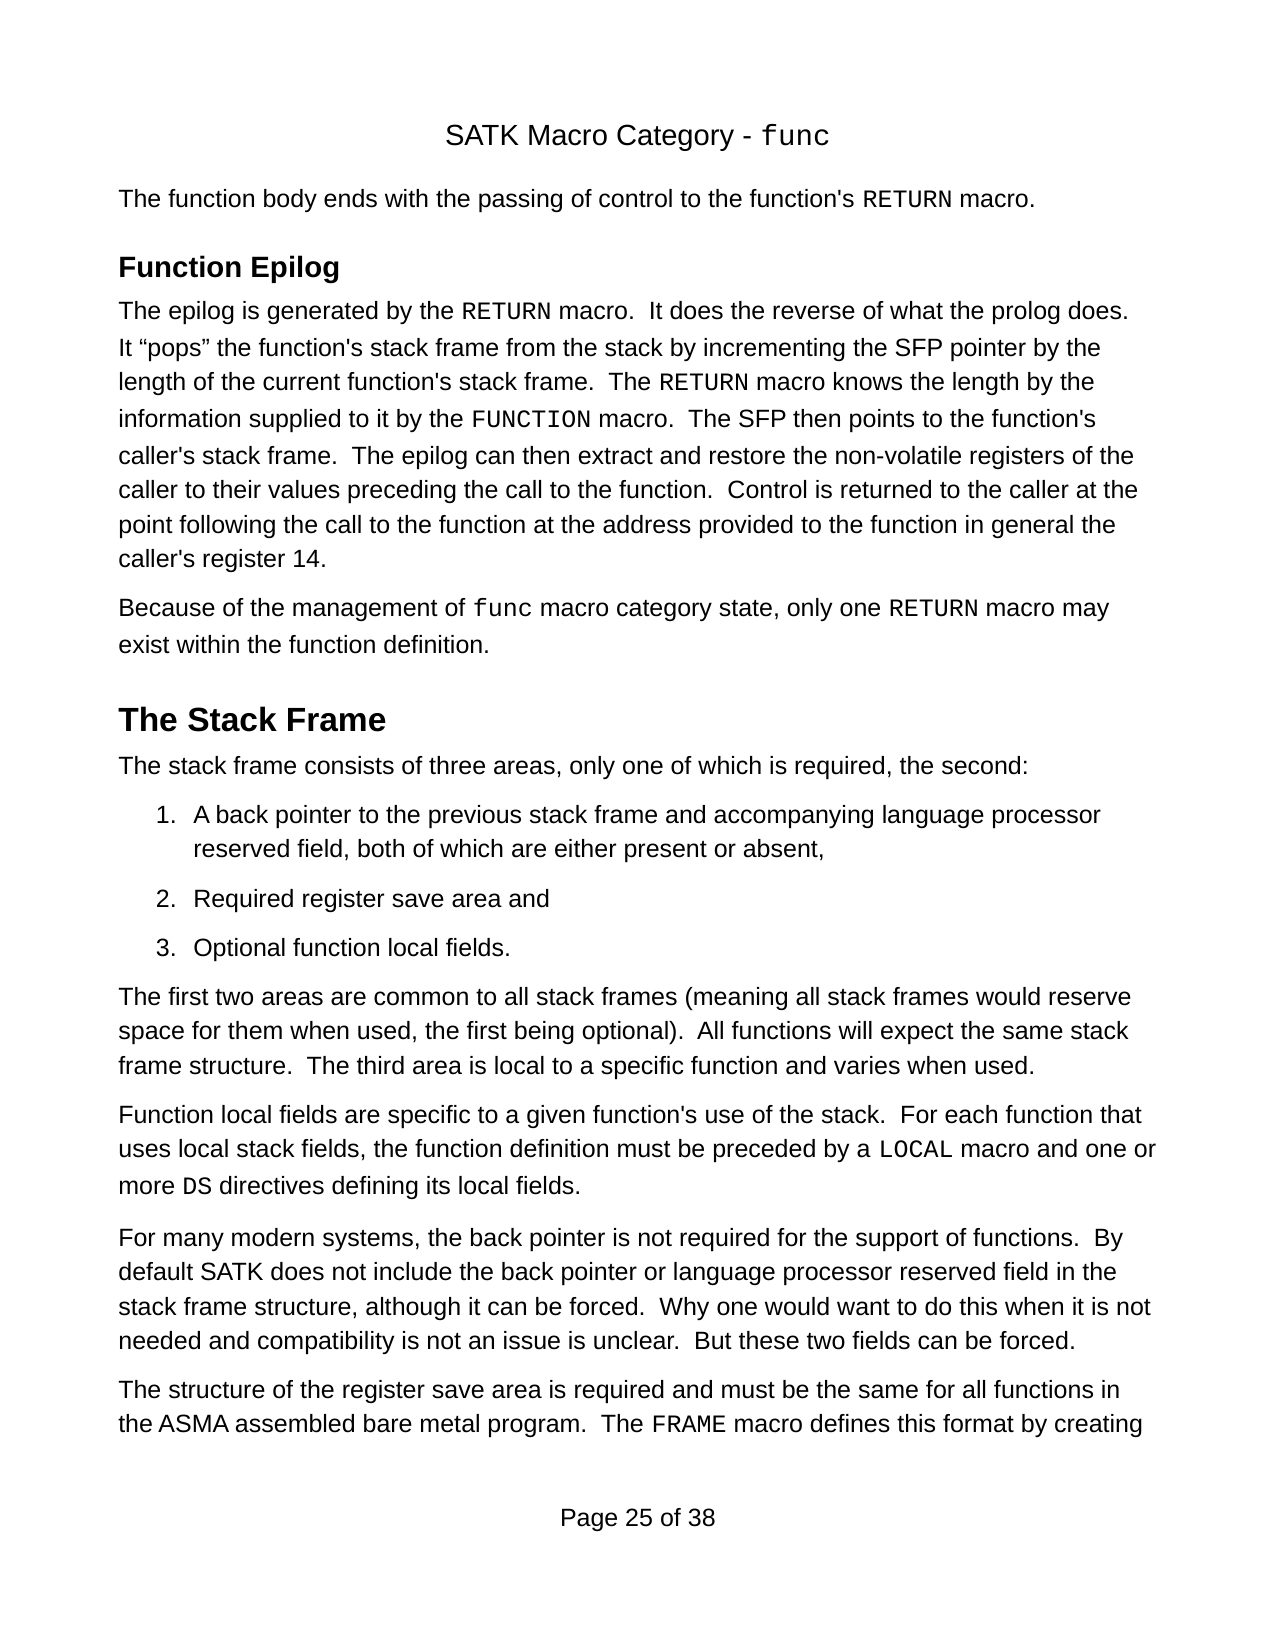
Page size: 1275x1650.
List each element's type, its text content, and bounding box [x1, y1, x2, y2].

list A back pointer to the previous stack frame and accompanying language processor reserved field, both of which are either present or absent, [156, 800, 1157, 863]
text The function body ends with the passing of control to the function's RETURN macro. [118, 184, 1157, 215]
text The structure of the register save area is required and must be the same for all functions in the ASMA assembled bare metal program. The FRAME macro defines this format by creating [118, 1375, 1157, 1440]
list Optional function local fields. [156, 933, 1157, 961]
text The stack frame consists of three areas, only one of which is required, the second: [118, 751, 1157, 780]
text Function local fields are specific to a given function's use of the stack. For each function that uses local stack fields, the function definition must be preceded by a LOCAL macro and one or more DS directives defining its local fields. [118, 1100, 1157, 1202]
subtitle Function Epilog [118, 250, 1157, 284]
text Because of the management of func macro category state, only one RETURN macro may exist within the function definition. [118, 593, 1157, 659]
subtitle The Stack Frame [118, 700, 1157, 738]
text For many modern systems, the back pointer is not required for the support of functions. By default SATK does not include the back pointer or language processor reserved field in the stack frame structure, although it can be forced. Why one would want to do this when it is not needed and compatibility is not an issue is unclear. But these two fields can be forced. [118, 1222, 1157, 1355]
text The epilog is generated by the RETURN macro. It does the reverse of what the prolog does. It “pops” the function's stack frame from the stack by incrementing the SFP pointer by the length of the current function's stack frame. The RETURN macro knows the length by the information supplied to it by the FUNCTION macro. The SFP then points to the function's caller's stack frame. The epilog can then extract and restore the non-volatile registers of the caller to their values preceding the call to the function. Control is returned to the caller at the point following the call to the function at the address provided to the function in general the caller's register 14. [118, 296, 1157, 573]
text The first two areas are common to all stack frames (meaning all stack frames would reserve space for them when used, the first being optional). All functions will expect the same stack frame structure. The third area is local to a specific function and varies when used. [118, 982, 1157, 1079]
list Required register save area and [156, 883, 1157, 912]
